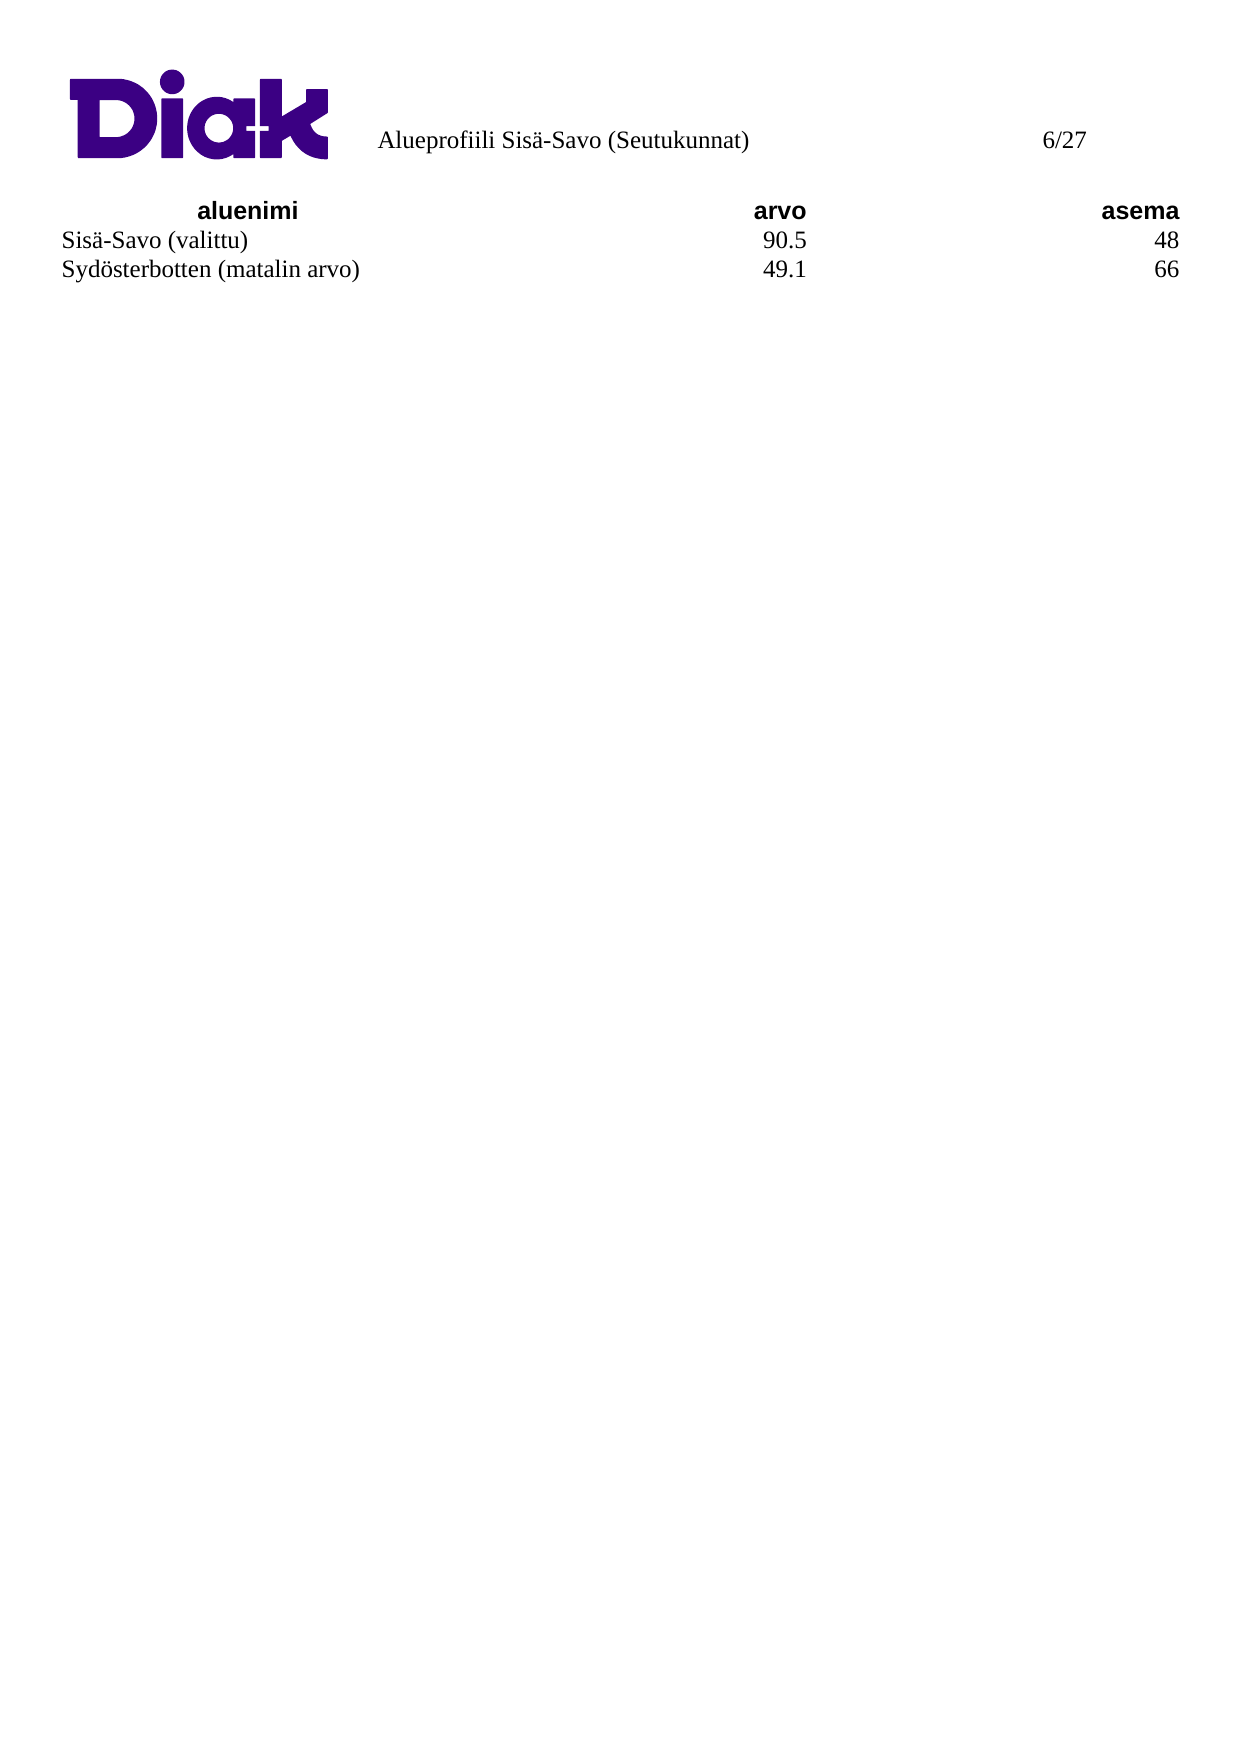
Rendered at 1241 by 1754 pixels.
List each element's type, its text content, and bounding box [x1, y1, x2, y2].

table_header aluenimi [61, 196, 434, 225]
table_cell Sisä-Savo (valittu) [61, 225, 434, 254]
table_cell 90.5 [434, 225, 806, 254]
table_cell 66 [806, 254, 1179, 282]
table_cell Sydösterbotten (matalin arvo) [61, 254, 434, 282]
table_header arvo [434, 196, 806, 225]
table_cell 49.1 [434, 254, 806, 282]
table_header asema [806, 196, 1179, 225]
table_cell 48 [806, 225, 1179, 254]
